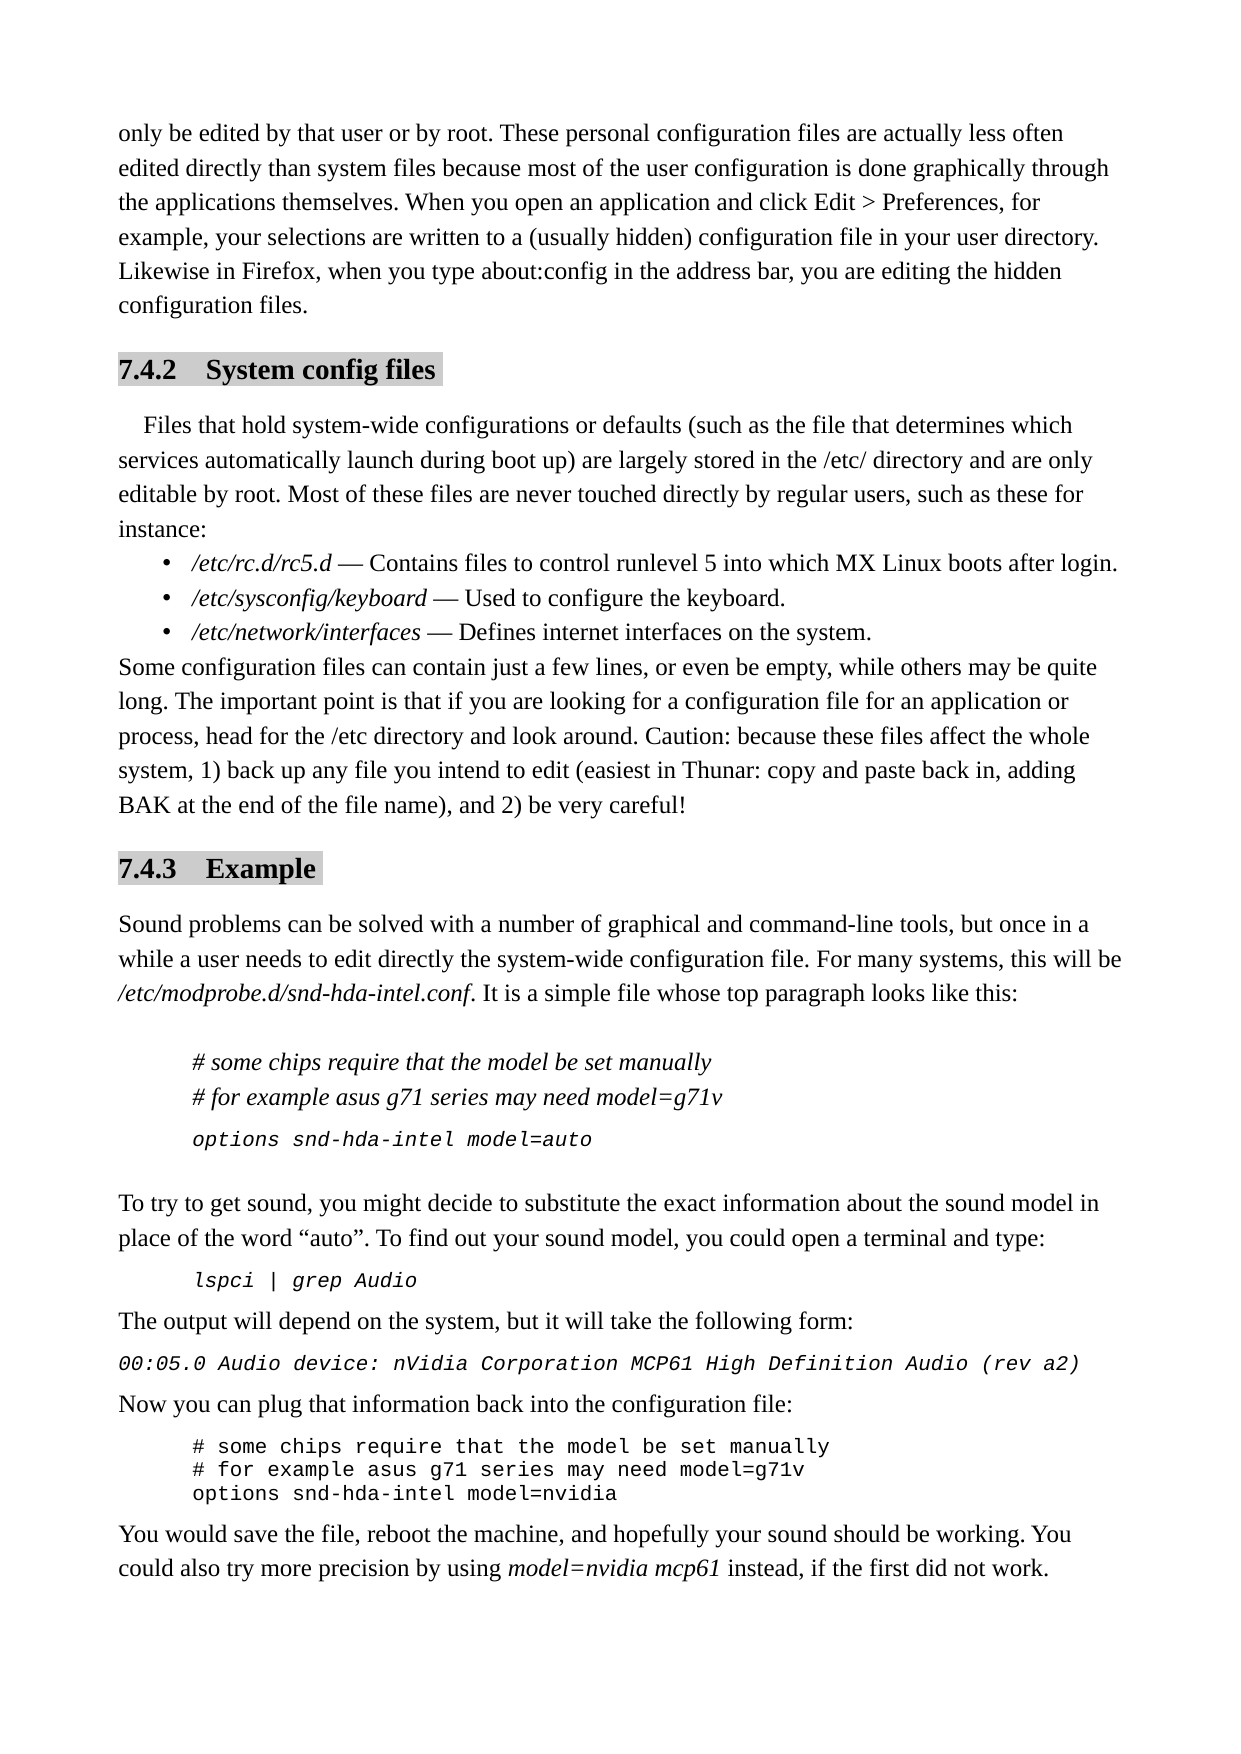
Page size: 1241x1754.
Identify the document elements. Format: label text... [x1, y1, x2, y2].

text Files that hold system-wide configurations or defaults (such as the file that determines which services automatically launch during boot up) are largely stored in the /etc/ directory and are only editable by root. Most of these files are never touched directly by regular users, such as these for instance: [118, 410, 1122, 543]
text lspci | grep Audio [118, 1270, 1122, 1293]
text Some configuration files can contain just a few lines, or even be empty, while others may be quite long. The important point is that if you are looking for a configuration file for an application or process, head for the /etc directory and look around. Caution: because these files affect the whole system, 1) back up any file you intend to edit (easiest in Thunar: copy and paste back in, adding BAK at the end of the file name), and 2) be very careful! [118, 652, 1122, 818]
text only be edited by that user or by root. These personal configuration files are actually less often edited directly than system files because most of the user configuration is done graphically through the applications themselves. When you open an application and click Edit > Preferences, for example, your selections are written to a (usually hidden) configuration file in your user directory. Likewise in Firefox, when you type about:config in the address bar, you are editing the hidden configuration files. [118, 118, 1122, 319]
text The output will depend on the system, but it will take the following form: [118, 1306, 1122, 1335]
text # some chips require that the model be set manually # for example asus g71 series may need model=g71v options snd-hda-intel model=nvidia [118, 1436, 1122, 1507]
text To try to get sound, you might decide to substitute the exact information about the sound model in place of the word “auto”. To find out your sound model, you could open a terminal and type: [118, 1188, 1122, 1252]
list /etc/sysconfig/keyboard — Used to configure the keyboard. [162, 583, 1122, 612]
text Now you can plug that information back into the configuration file: [118, 1389, 1122, 1418]
text Sound problems can be solved with a number of graphical and command-line tools, but once in a while a user needs to edit directly the system-wide configuration file. For many systems, this will be /etc/modprobe.d/snd-hda-intel.conf. It is a simple file whose top paragraph looks like this: [118, 909, 1122, 1007]
subtitle 7.4.3 Example [323, 851, 1122, 885]
text options snd-hda-intel model=auto [118, 1129, 1122, 1152]
list /etc/network/interfaces — Defines internet interfaces on the system. [162, 617, 1122, 646]
text # some chips require that the model be set manually # for example asus g71 series may need model=g71v [118, 1047, 1122, 1111]
text You would save the file, reboot the machine, and hopefully your sound should be working. You could also try more precision by using model=nvidia mcp61 instead, if the first did not work. [118, 1519, 1122, 1582]
subtitle 7.4.2 System config files [443, 352, 1122, 386]
text 00:05.0 Audio device: nVidia Corporation MCP61 High Definition Audio (rev a2) [118, 1353, 1122, 1376]
list /etc/rc.d/rc5.d — Contains files to control runlevel 5 into which MX Linux boots after login. [162, 548, 1122, 577]
